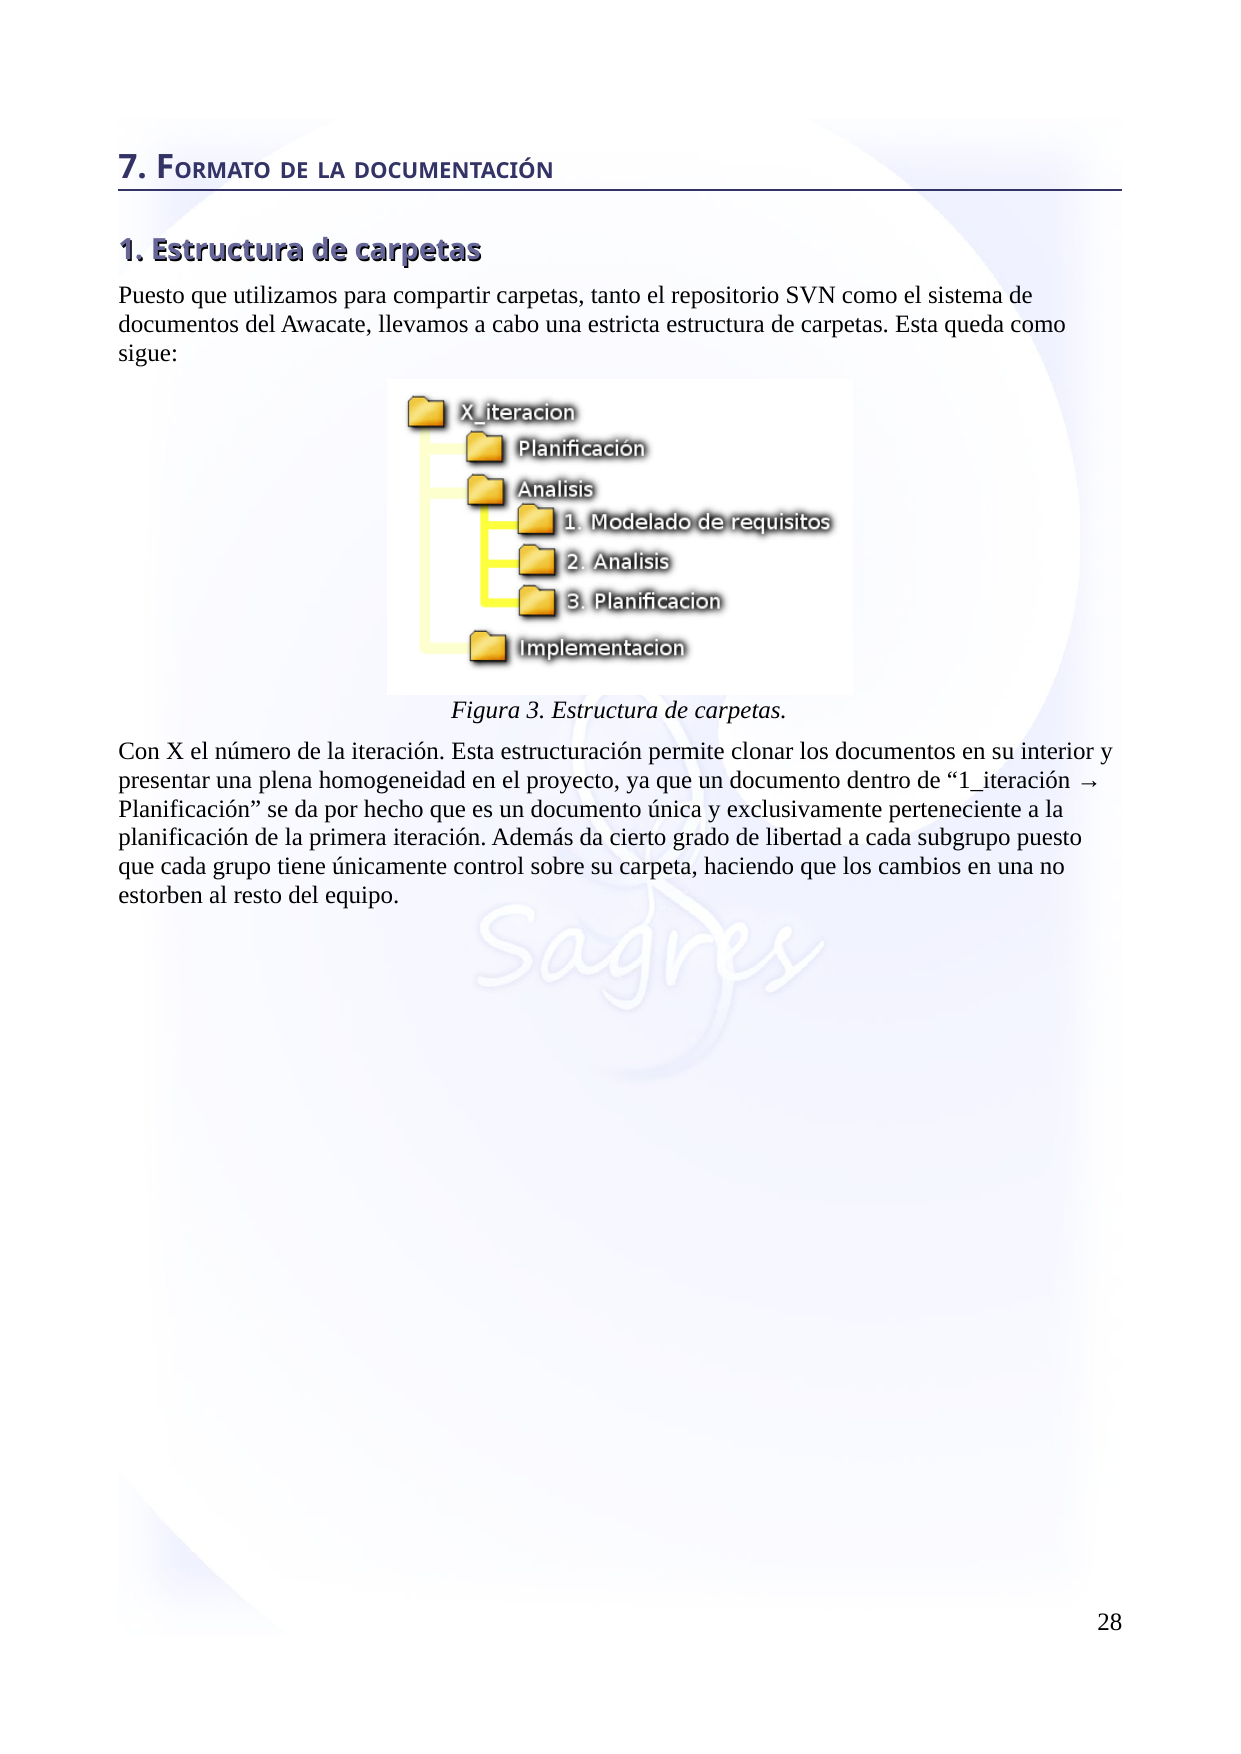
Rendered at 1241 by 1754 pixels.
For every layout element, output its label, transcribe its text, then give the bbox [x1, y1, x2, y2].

text Figura 3. Estructura de carpetas. [118, 379, 1122, 724]
picture [118, 367, 1122, 695]
subtitle 1. Estructura de carpetas [118, 228, 1122, 268]
picture [118, 268, 1122, 281]
picture [118, 191, 1122, 228]
text Puesto que utilizamos para compartir carpetas, tanto el repositorio SVN como el sistema de documentos del Awacate, llevamos a cabo una estricta estructura de carpetas. Esta queda como sigue: [118, 281, 1122, 367]
picture [118, 118, 1122, 143]
text Con X el número de la iteración. Esta estructuración permite clonar los documentos en su interior y presentar una plena homogeneidad en el proyecto, ya que un documento dentro de “1_iteración → Planificación” se da por hecho que es un documento única y exclusivamente perteneciente a la planificación de la primera iteración. Además da cierto grado de libertad a cada subgrupo puesto que cada grupo tiene únicamente control sobre su carpeta, haciendo que los cambios en una no estorben al resto del equipo. [118, 736, 1122, 909]
picture [118, 909, 1122, 1636]
subtitle 7. Formato de la documentación [118, 143, 1122, 189]
picture [118, 724, 1122, 736]
